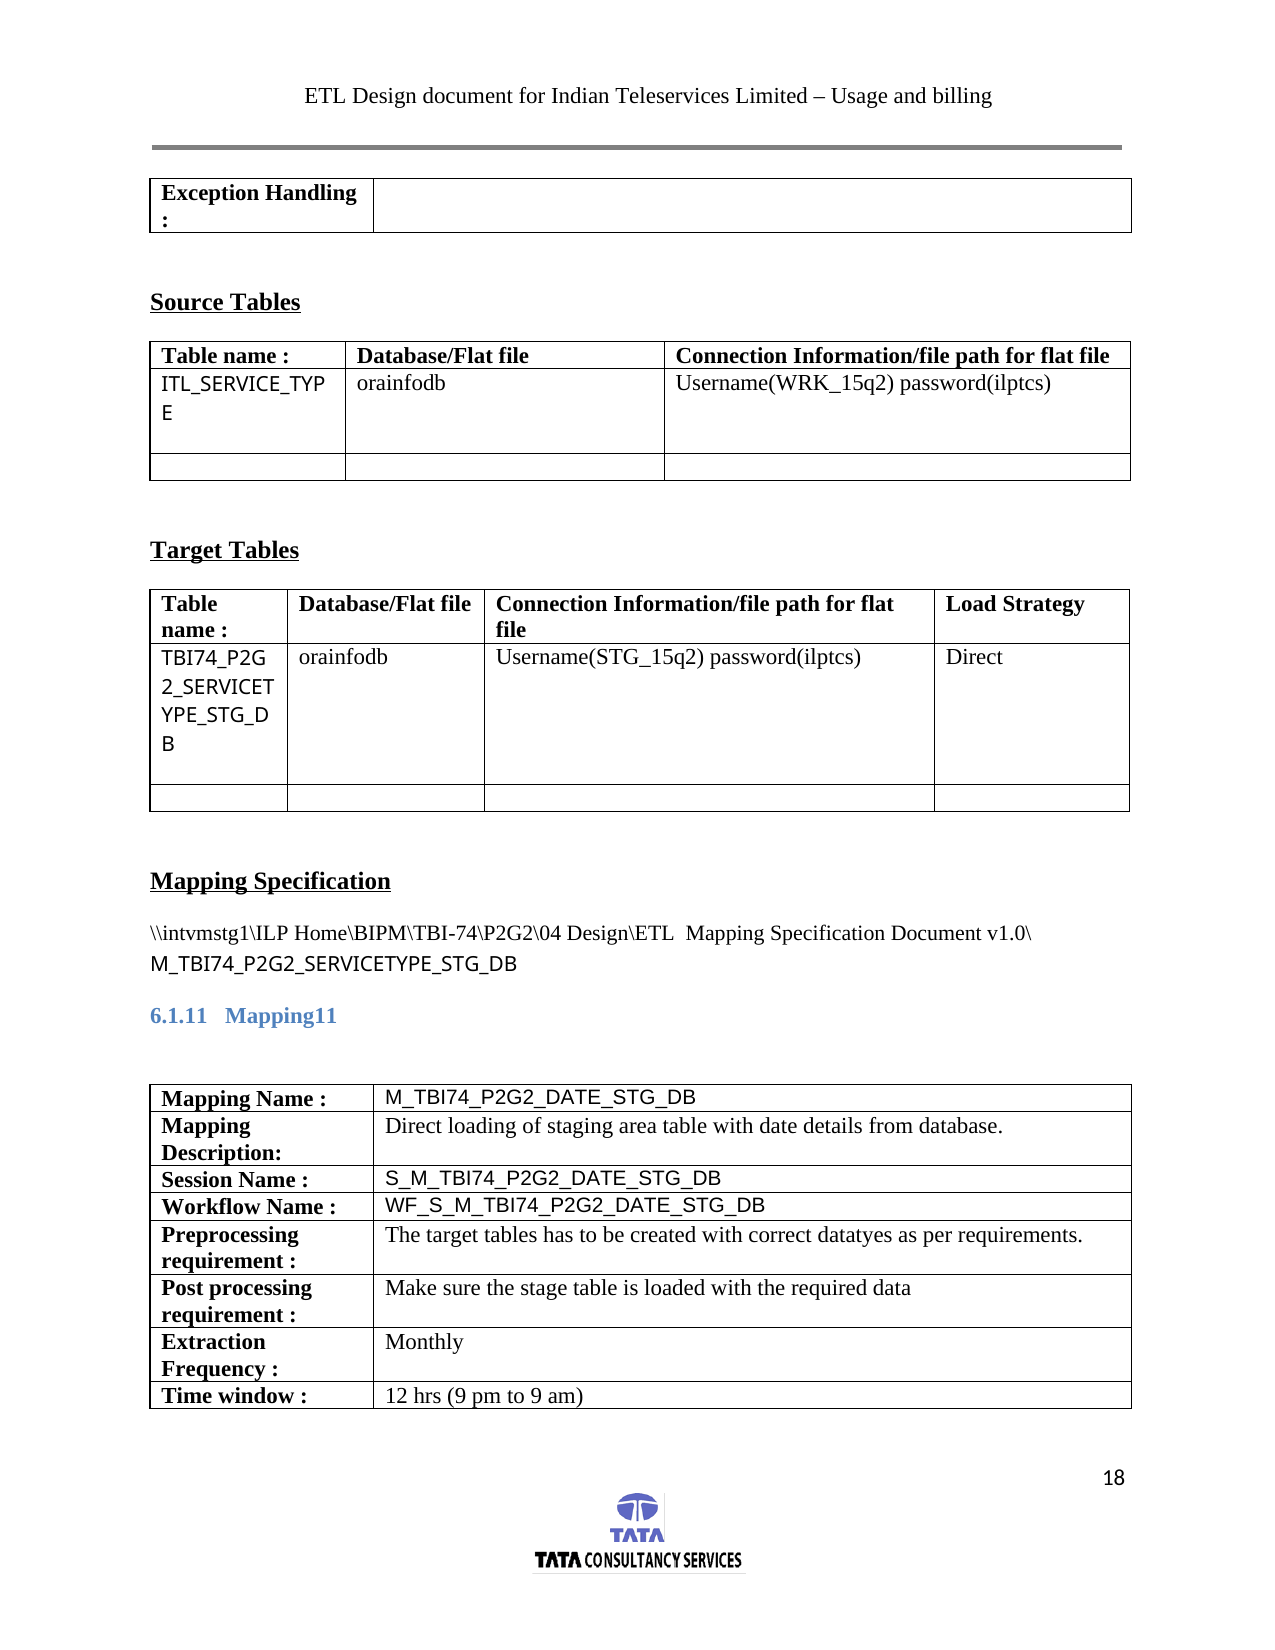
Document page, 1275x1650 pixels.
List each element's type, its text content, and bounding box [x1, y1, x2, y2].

table_cell [151, 785, 287, 811]
table_cell Time window : [151, 1382, 373, 1408]
table_cell Direct [935, 644, 1129, 783]
table_cell [346, 454, 664, 480]
picture [610, 1492, 665, 1542]
table_cell Exception Handling : [151, 179, 373, 232]
table_header Database/Flat file [288, 590, 484, 642]
table_cell Mapping Description: [151, 1112, 373, 1165]
table_cell The target tables has to be created with correct datatyes as per requirements. [374, 1221, 1131, 1273]
table_cell ITL_SERVICE_TYPE [151, 369, 345, 452]
table_cell [935, 785, 1129, 811]
table_cell Direct loading of staging area table with date details from database. [374, 1112, 1131, 1165]
table_header Load Strategy [935, 590, 1129, 642]
table_cell orainfodb [288, 644, 484, 783]
table_header Table name : [151, 342, 345, 368]
table_header Connection Information/file path for flat file [485, 590, 934, 642]
text Target Tables [150, 535, 1125, 563]
table_cell Workflow Name : [151, 1193, 373, 1220]
table_cell [485, 785, 934, 811]
table_cell Username(WRK_15q2) password(ilptcs) [665, 369, 1130, 452]
picture [532, 1544, 748, 1574]
table_header Connection Information/file path for flat file [665, 342, 1130, 368]
table_header M_TBI74_P2G2_DATE_STG_DB [374, 1085, 1131, 1111]
table_cell S_M_TBI74_P2G2_DATE_STG_DB [374, 1166, 1131, 1192]
table_cell [374, 179, 1131, 232]
table_cell Monthly [374, 1328, 1131, 1381]
text Mapping Specification [150, 866, 1125, 894]
table_cell Preprocessing requirement : [151, 1221, 373, 1273]
table_cell [288, 785, 484, 811]
table_cell 12 hrs (9 pm to 9 am) [374, 1382, 1131, 1408]
table_header Mapping Name : [151, 1085, 373, 1111]
table_cell Make sure the stage table is loaded with the required data [374, 1275, 1131, 1327]
table_cell WF_S_M_TBI74_P2G2_DATE_STG_DB [374, 1193, 1131, 1220]
text Source Tables [150, 287, 1125, 316]
table_cell TBI74_P2G2_SERVICETYPE_STG_DB [151, 644, 287, 783]
table_cell Extraction Frequency : [151, 1328, 373, 1381]
table_cell Username(STG_15q2) password(ilptcs) [485, 644, 934, 783]
table_header Table name : [151, 590, 287, 642]
table_cell orainfodb [346, 369, 664, 452]
subtitle Mapping11 [150, 1002, 1125, 1029]
text \\intvmstg1\ILP Home\BIPM\TBI-74\P2G2\04 Design\ETL Mapping Specification Document v1.0\ M_TBI74_P2G2_SERVICETYPE_STG_DB [150, 920, 1125, 977]
table_cell Session Name : [151, 1166, 373, 1192]
table_cell [151, 454, 345, 480]
table_cell Post processing requirement : [151, 1275, 373, 1327]
table_cell [665, 454, 1130, 480]
table_header Database/Flat file [346, 342, 664, 368]
